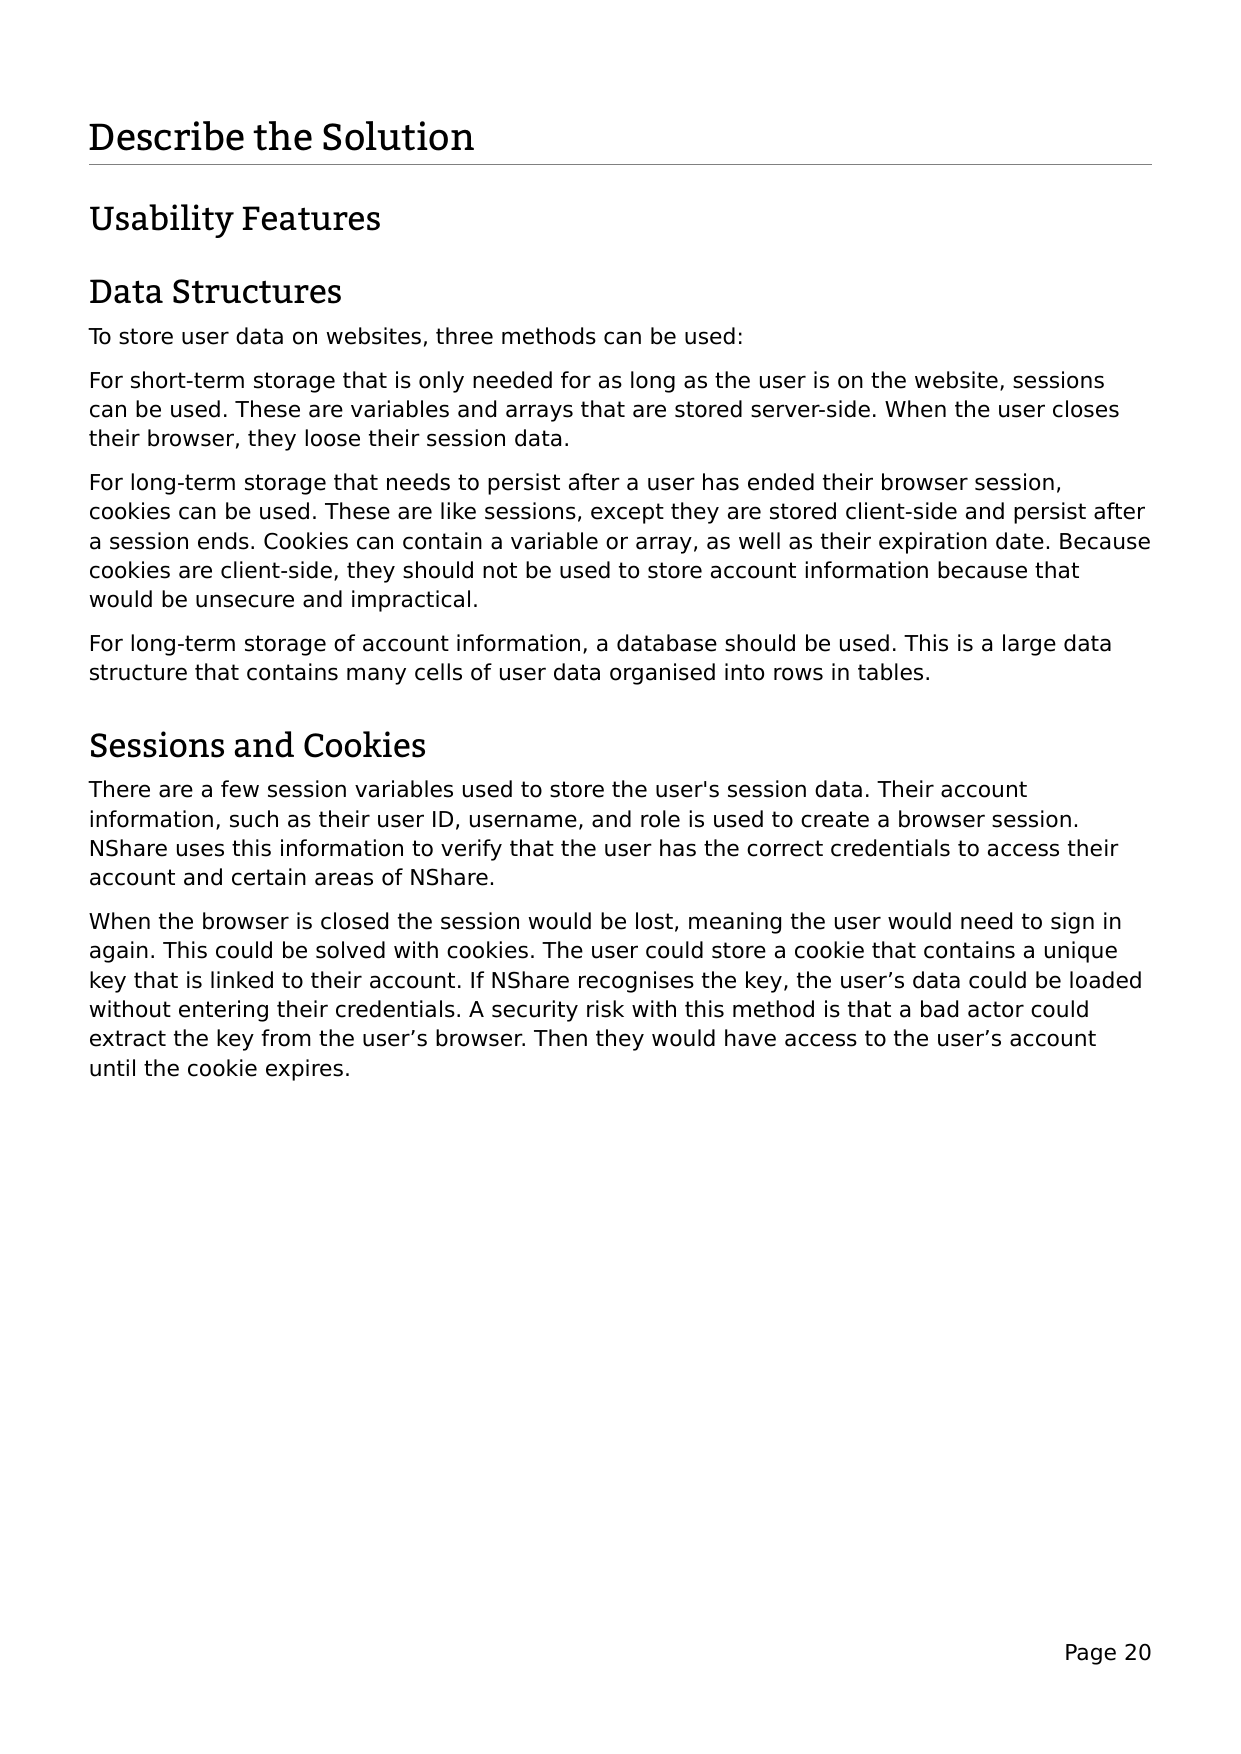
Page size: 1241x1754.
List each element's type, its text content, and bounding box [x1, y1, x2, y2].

subtitle Sessions and Cookies [88, 725, 1152, 765]
text For long-term storage of account information, a database should be used. This is a large data structure that contains many cells of user data organised into rows in tables. [88, 631, 1152, 686]
text For short-term storage that is only needed for as long as the user is on the website, sessions can be used. These are variables and arrays that are stored server-side. When the user closes their browser, they loose their session data. [88, 368, 1152, 452]
subtitle Describe the Solution [88, 113, 1152, 165]
text For long-term storage that needs to persist after a user has ended their browser session, cookies can be used. These are like sessions, except they are stored client-side and persist after a session ends. Cookies can contain a variable or array, as well as their expiration date. Because cookies are client-side, they should not be used to store account information because that would be unsecure and impractical. [88, 470, 1152, 613]
text When the browser is closed the session would be lost, meaning the user would need to sign in again. This could be solved with cookies. The user could store a cookie that contains a unique key that is linked to their account. If NShare recognises the key, the user’s data could be loaded without entering their credentials. A security risk with this method is that a bad actor could extract the key from the user’s browser. Then they would have access to the user’s account until the cookie expires. [88, 909, 1152, 1081]
text To store user data on websites, three methods can be used: [88, 324, 1152, 349]
subtitle Usability Features [88, 198, 1152, 238]
text There are a few session variables used to store the user's session data. Their account information, such as their user ID, username, and role is used to create a browser session. NShare uses this information to verify that the user has the correct credentials to access their account and certain areas of NShare. [88, 778, 1152, 891]
subtitle Data Structures [88, 271, 1152, 311]
